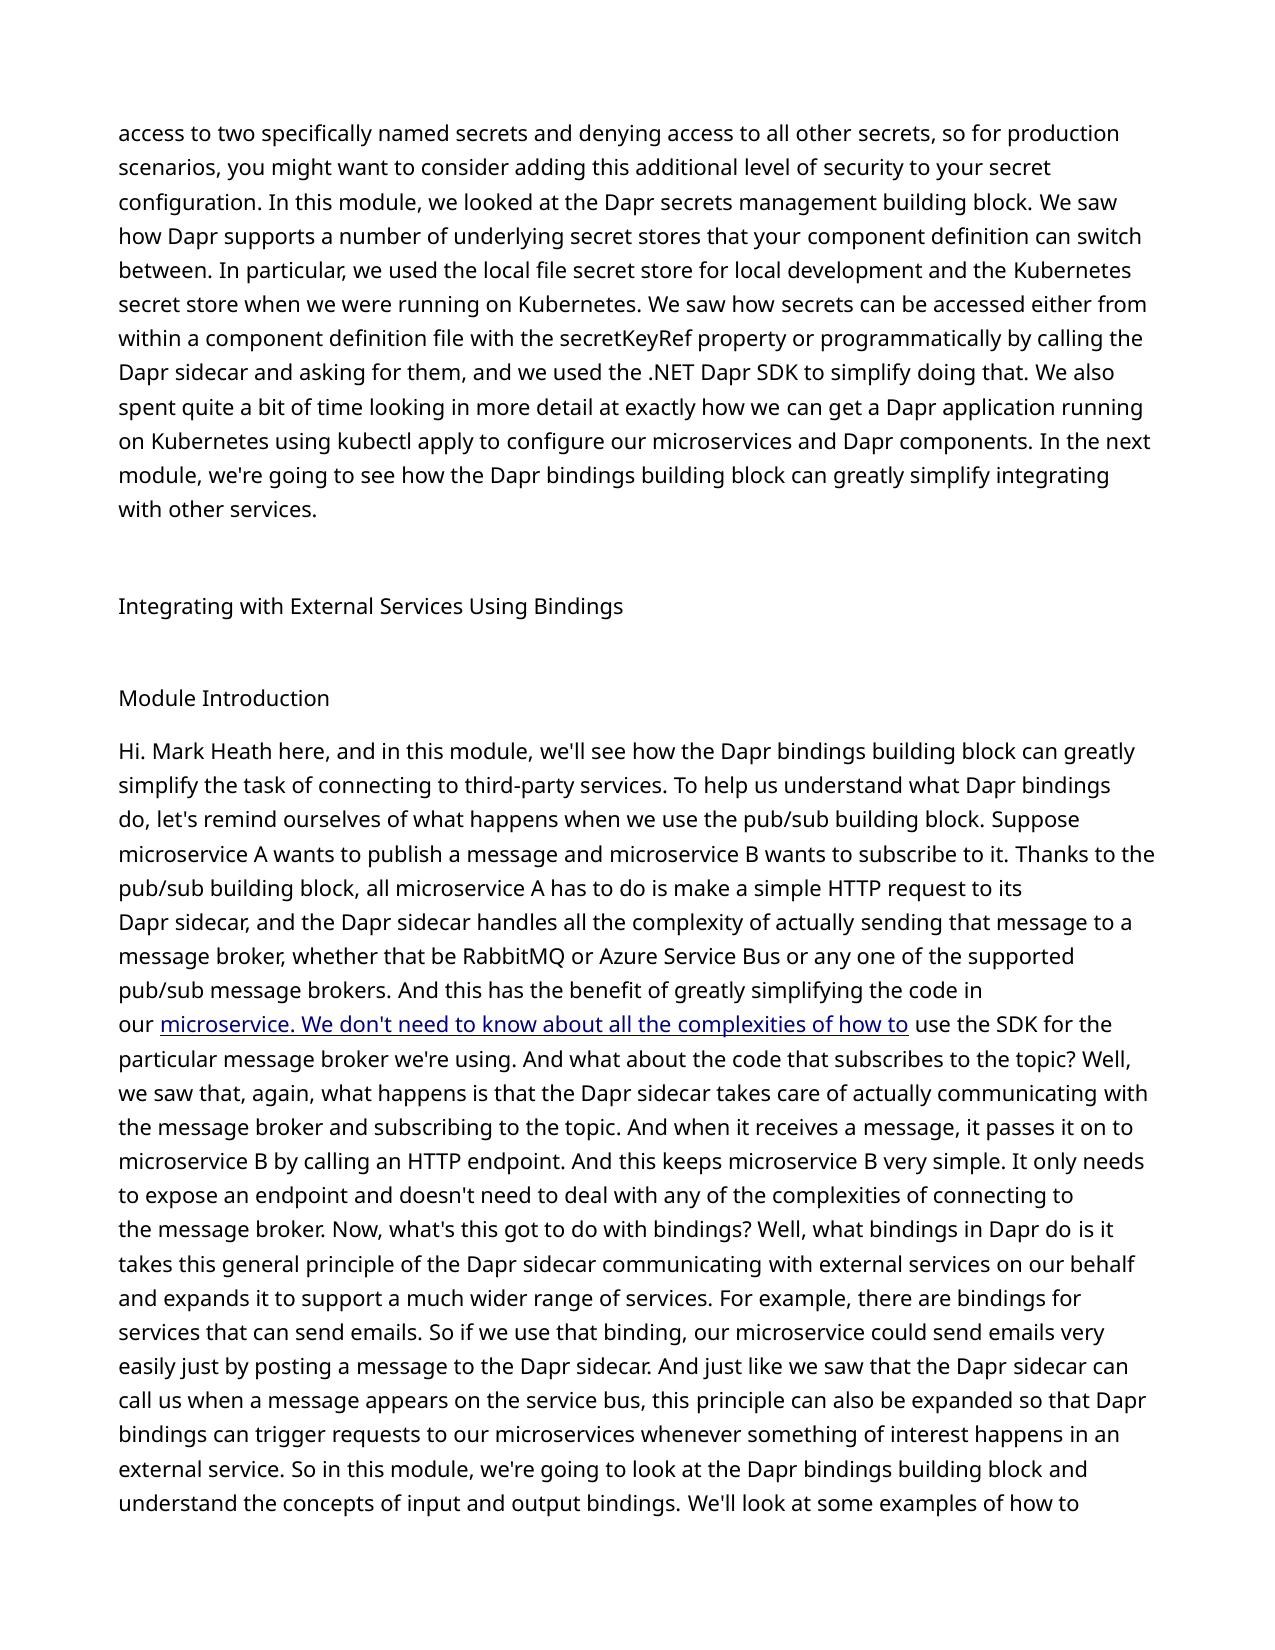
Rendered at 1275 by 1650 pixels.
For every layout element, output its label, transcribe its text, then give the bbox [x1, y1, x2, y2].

subtitle Module Introduction [118, 683, 1157, 713]
subtitle Integrating with External Services Using Bindings [118, 591, 1157, 620]
text access to two specifically named secrets and denying access to all other secrets, so for production scenarios, you might want to consider adding this additional level of security to your secret configuration. In this module, we looked at the Dapr secrets management building block. We saw how Dapr supports a number of underlying secret stores that your component definition can switch between. In particular, we used the local file secret store for local development and the Kubernetes secret store when we were running on Kubernetes. We saw how secrets can be accessed either from within a component definition file with the secretKeyRef property or programmatically by calling the Dapr sidecar and asking for them, and we used the .NET Dapr SDK to simplify doing that. We also spent quite a bit of time looking in more detail at exactly how we can get a Dapr application running on Kubernetes using kubectl apply to configure our microservices and Dapr components. In the next module, we're going to see how the Dapr bindings building block can greatly simplify integrating with other services. [118, 118, 1157, 524]
text Hi. Mark Heath here, and in this module, we'll see how the Dapr bindings building block can greatly simplify the task of connecting to third‑party services. To help us understand what Dapr bindings do, let's remind ourselves of what happens when we use the pub/sub building block. Suppose microservice A wants to publish a message and microservice B wants to subscribe to it. Thanks to the pub/sub building block, all microservice A has to do is make a simple HTTP request to its Dapr sidecar, and the Dapr sidecar handles all the complexity of actually sending that message to a message broker, whether that be RabbitMQ or Azure Service Bus or any one of the supported pub/sub message brokers. And this has the benefit of greatly simplifying the code in our microservice. We don't need to know about all the complexities of how to use the SDK for the particular message broker we're using. And what about the code that subscribes to the topic? Well, we saw that, again, what happens is that the Dapr sidecar takes care of actually communicating with the message broker and subscribing to the topic. And when it receives a message, it passes it on to microservice B by calling an HTTP endpoint. And this keeps microservice B very simple. It only needs to expose an endpoint and doesn't need to deal with any of the complexities of connecting to the message broker. Now, what's this got to do with bindings? Well, what bindings in Dapr do is it takes this general principle of the Dapr sidecar communicating with external services on our behalf and expands it to support a much wider range of services. For example, there are bindings for services that can send emails. So if we use that binding, our microservice could send emails very easily just by posting a message to the Dapr sidecar. And just like we saw that the Dapr sidecar can call us when a message appears on the service bus, this principle can also be expanded so that Dapr bindings can trigger requests to our microservices whenever something of interest happens in an external service. So in this module, we're going to look at the Dapr bindings building block and understand the concepts of input and output bindings. We'll look at some examples of how to [118, 736, 1157, 1518]
